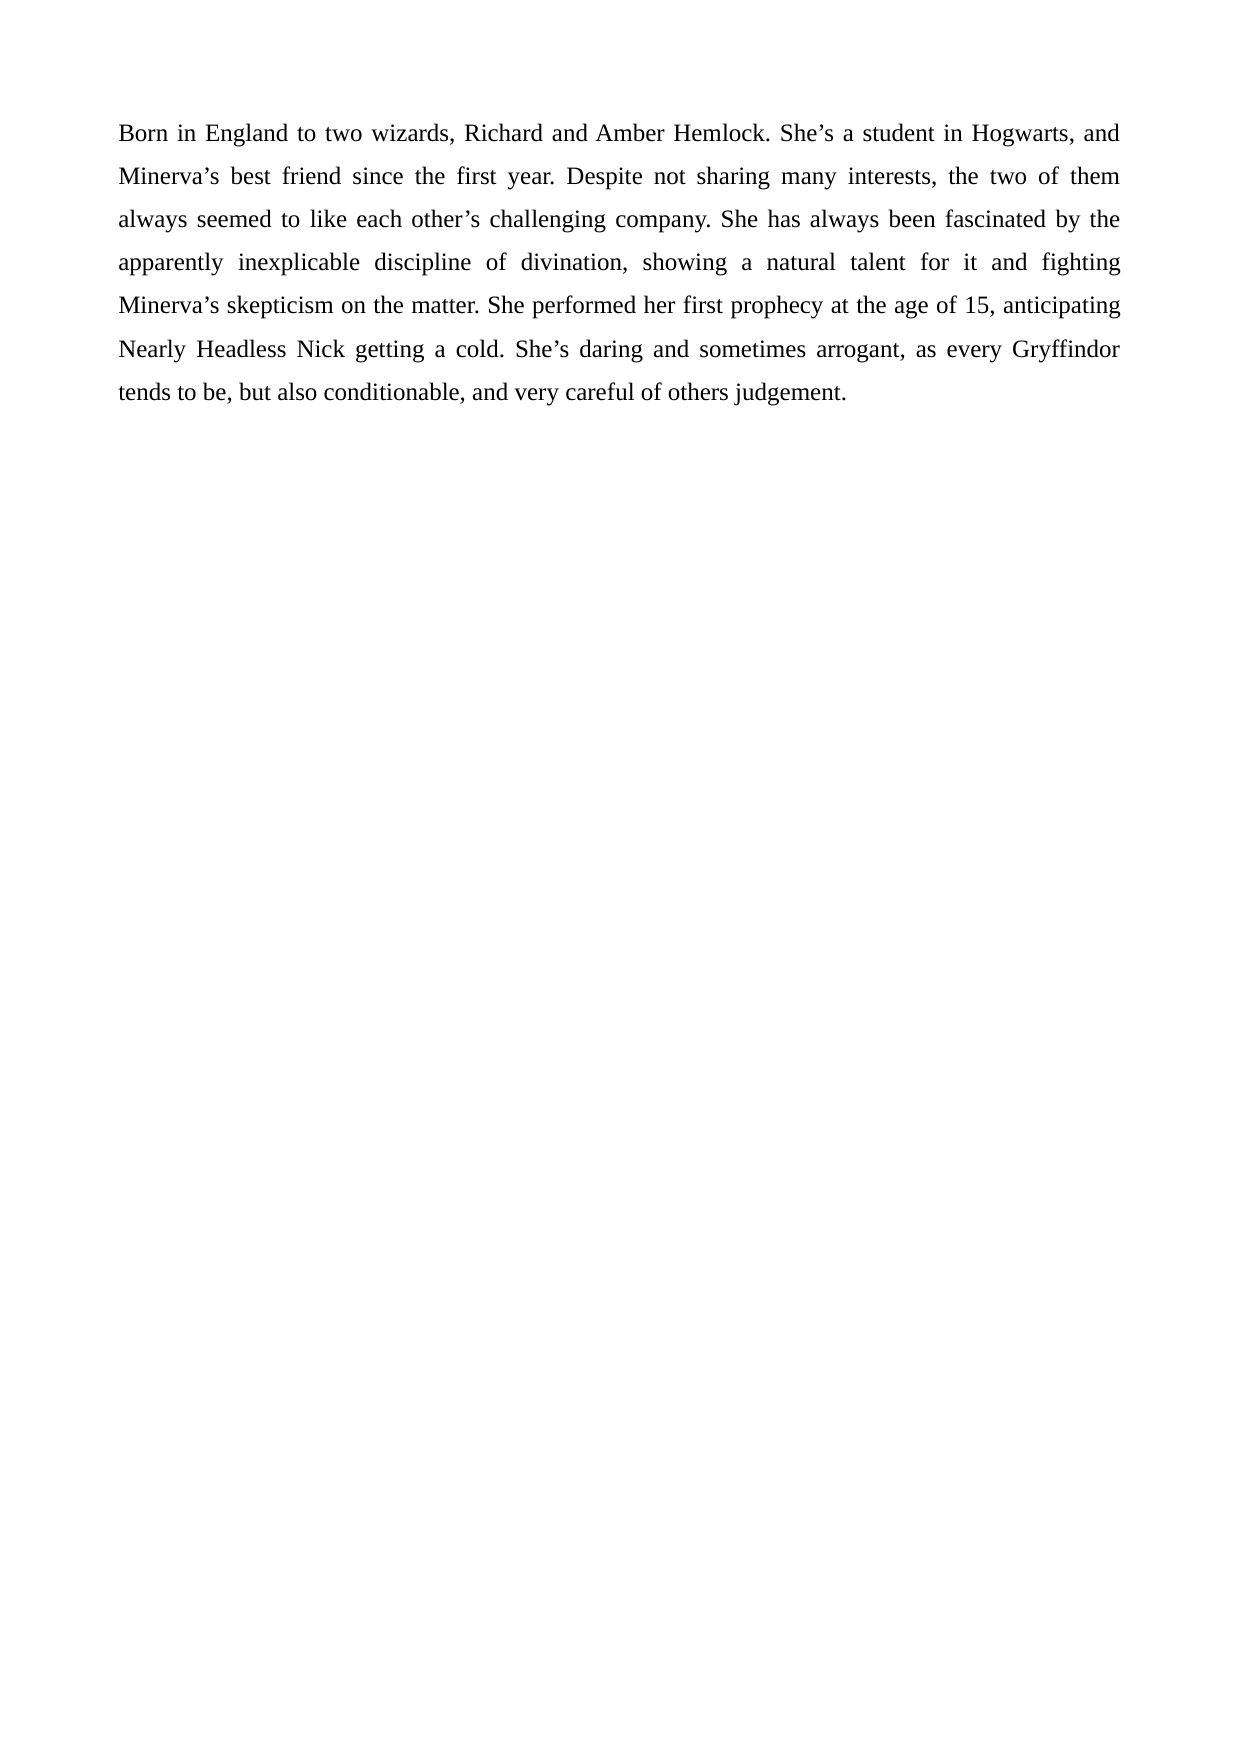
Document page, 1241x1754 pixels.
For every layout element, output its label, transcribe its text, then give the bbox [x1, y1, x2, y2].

text Born in England to two wizards, Richard and Amber Hemlock. She’s a student in Hogwarts, and Minerva’s best friend since the first year. Despite not sharing many interests, the two of them always seemed to like each other’s challenging company. She has always been fascinated by the apparently inexplicable discipline of divination, showing a natural talent for it and fighting Minerva’s skepticism on the matter. She performed her first prophecy at the age of 15, anticipating Nearly Headless Nick getting a cold. She’s daring and sometimes arrogant, as every Gryffindor tends to be, but also conditionable, and very careful of others judgement. [118, 118, 1122, 406]
